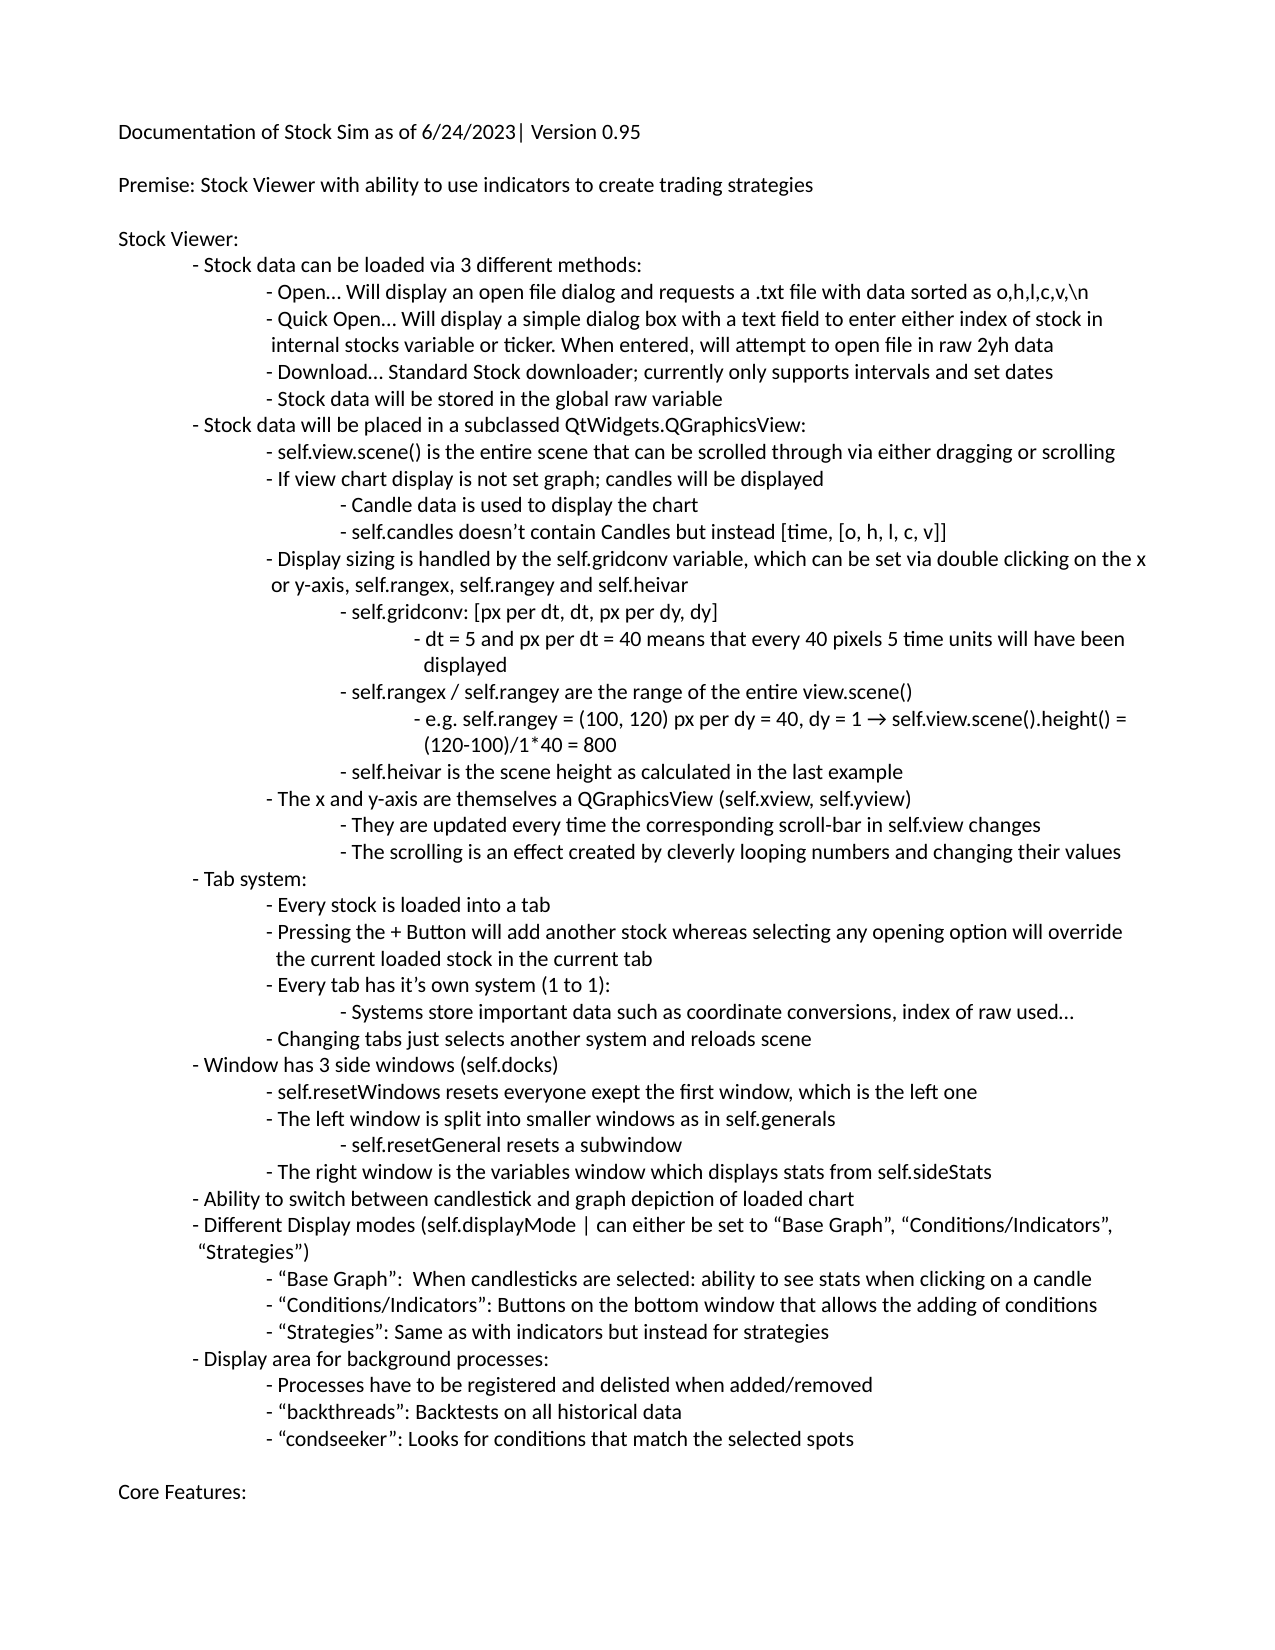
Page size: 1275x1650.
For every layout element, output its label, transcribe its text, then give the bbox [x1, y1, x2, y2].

text - Every stock is loaded into a tab - Pressing the + Button will add another stock whereas selecting any opening option will override the current loaded stock in the current tab - Every tab has it’s own system (1 to 1): - Systems store important data such as coordinate conversions, index of raw used… - Changing tabs just selects another system and reloads scene - Window has 3 side windows (self.docks) - self.resetWindows resets everyone exept the first window, which is the left one - The left window is split into smaller windows as in self.generals - self.resetGeneral resets a subwindow - The right window is the variables window which displays stats from self.sideStats [118, 891, 1157, 1185]
text - “Base Graph”: When candlesticks are selected: ability to see stats when clicking on a candle [118, 1265, 1157, 1291]
text - Different Display modes (self.displayMode | can either be set to “Base Graph”, “Conditions/Indicators”, “Strategies”) [118, 1211, 1157, 1265]
text Premise: Stock Viewer with ability to use indicators to create trading strategies [118, 171, 1157, 198]
text - Stock data can be loaded via 3 different methods: [118, 251, 1157, 278]
text Stock Viewer: [118, 225, 1157, 251]
text - Download… Standard Stock downloader; currently only supports intervals and set dates [118, 358, 1157, 385]
text - Quick Open… Will display a simple dialog box with a text field to enter either index of stock in internal stocks variable or ticker. When entered, will attempt to open file in raw 2yh data [118, 305, 1157, 358]
text - “Conditions/Indicators”: Buttons on the bottom window that allows the adding of conditions [118, 1291, 1157, 1318]
text - “Strategies”: Same as with indicators but instead for strategies - Display area for background processes: - Processes have to be registered and delisted when added/removed - “backthreads”: Backtests on all historical data - “condseeker”: Looks for conditions that match the selected spots Core Features: [118, 1318, 1157, 1505]
text - Open… Will display an open file dialog and requests a .txt file with data sorted as o,h,l,c,v,\n [118, 278, 1157, 305]
text Documentation of Stock Sim as of 6/24/2023| Version 0.95 [118, 118, 1157, 145]
text - Ability to switch between candlestick and graph depiction of loaded chart [118, 1185, 1157, 1211]
text - Stock data will be stored in the global raw variable - Stock data will be placed in a subclassed QtWidgets.QGraphicsView: - self.view.scene() is the entire scene that can be scrolled through via either dragging or scrolling - If view chart display is not set graph; candles will be displayed - Candle data is used to display the chart - self.candles doesn’t contain Candles but instead [time, [o, h, l, c, v]] - Display sizing is handled by the self.gridconv variable, which can be set via double clicking on the x or y-axis, self.rangex, self.rangey and self.heivar - self.gridconv: [px per dt, dt, px per dy, dy] - dt = 5 and px per dt = 40 means that every 40 pixels 5 time units will have been displayed - self.rangex / self.rangey are the range of the entire view.scene() - e.g. self.rangey = (100, 120) px per dy = 40, dy = 1 → self.view.scene().height() = (120-100)/1*40 = 800 - self.heivar is the scene height as calculated in the last example - The x and y-axis are themselves a QGraphicsView (self.xview, self.yview) - They are updated every time the corresponding scroll-bar in self.view changes - The scrolling is an effect created by cleverly looping numbers and changing their values - Tab system: [118, 385, 1157, 891]
